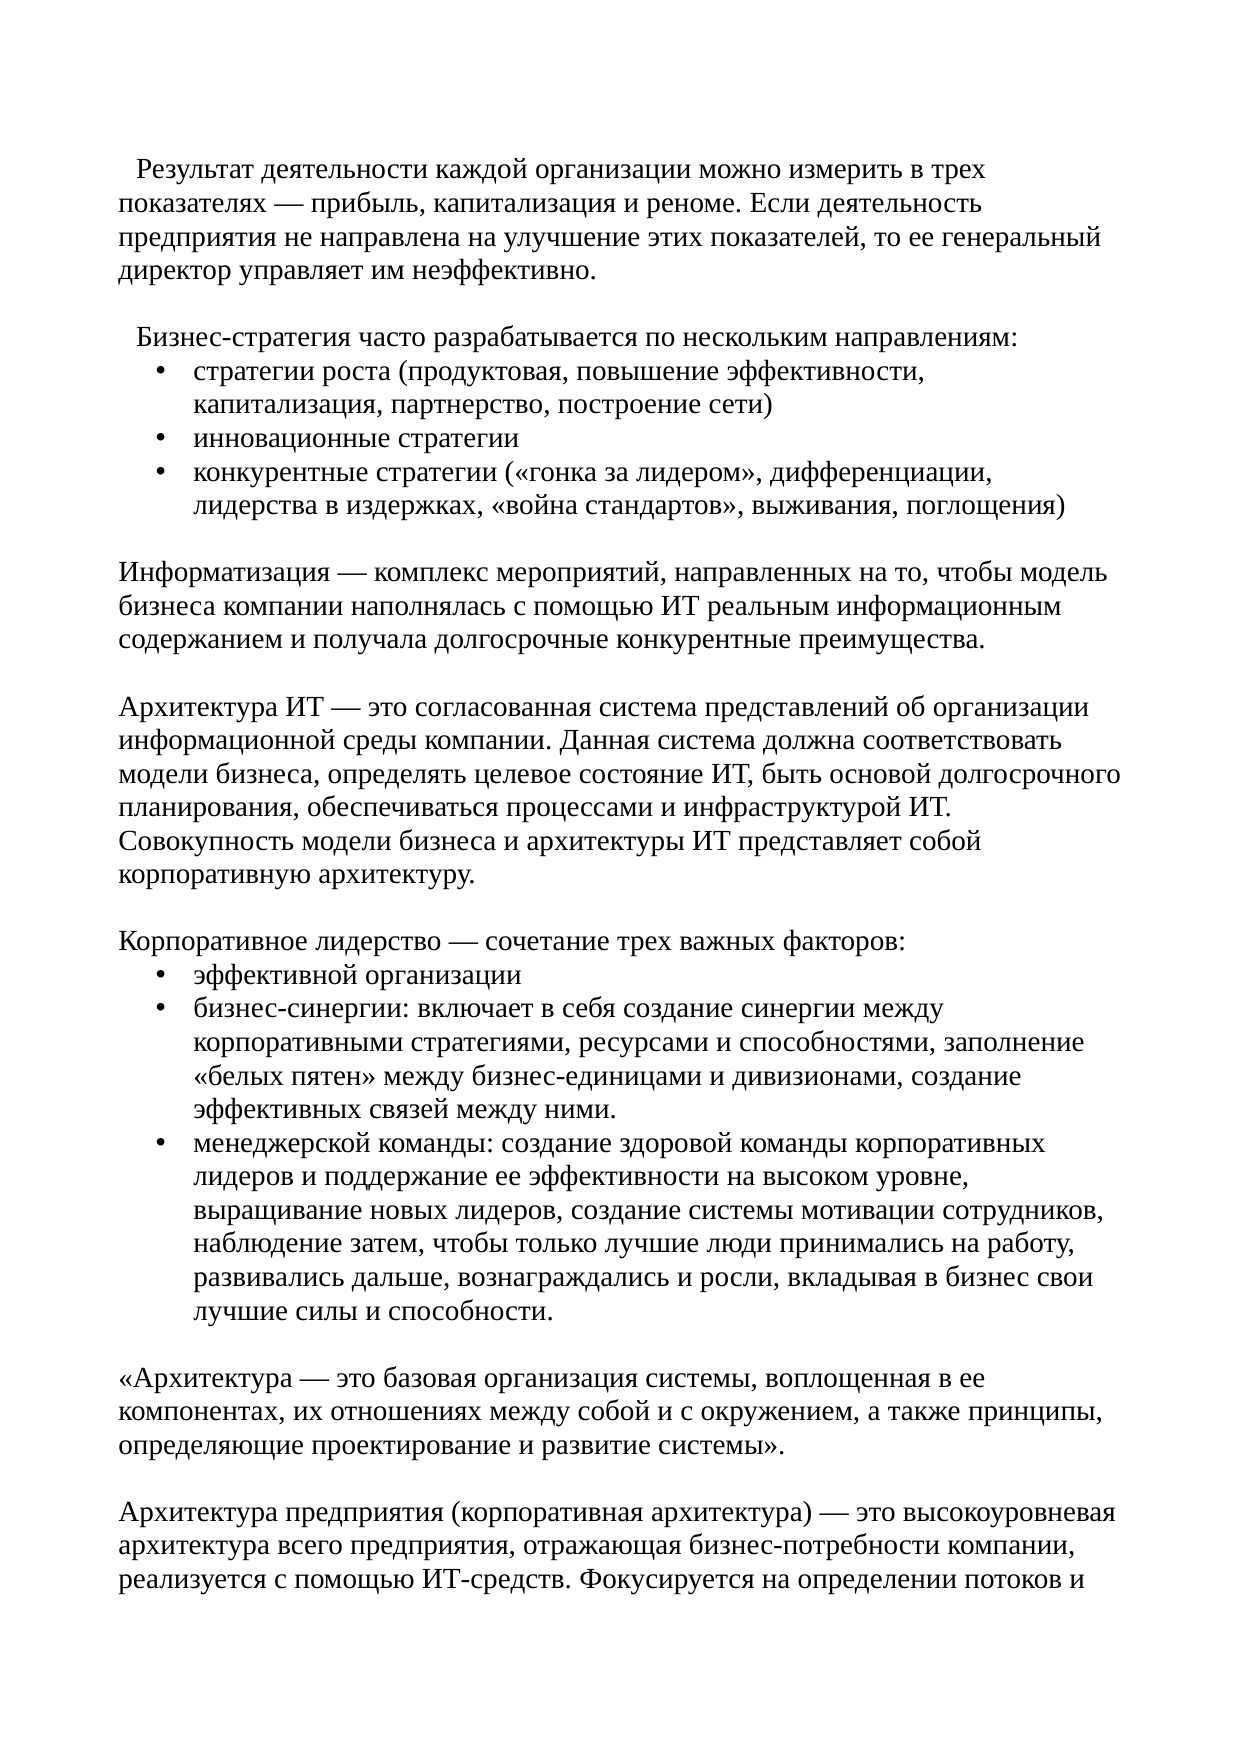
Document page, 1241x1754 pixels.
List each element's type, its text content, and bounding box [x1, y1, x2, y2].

list бизнес-синергии: включает в себя создание синергии между корпоративными стратегиями, ресурсами и способностями, заполнение «белых пятен» между бизнес-единицами и дивизионами, создание эффективных связей между ними. [156, 991, 1122, 1125]
text бизнеса компании наполнялась с помощью ИТ реальным информационным [118, 588, 1122, 622]
text Архитектура ИТ — это согласованная система представлений об организации [118, 689, 1122, 722]
text Информатизация — комплекс мероприятий, направленных на то, чтобы модель [118, 554, 1122, 588]
list менеджерской команды: создание здоровой команды корпоративных лидеров и поддержание ее эффективности на высоком уровне, выращивание новых лидеров, создание системы мотивации сотрудников, наблюдение затем, чтобы только лучшие люди принимались на работу, развивались дальше, вознаграждались и росли, вкладывая в бизнес свои лучшие силы и способности. [156, 1125, 1122, 1326]
list стратегии роста (продуктовая, повышение эффективности, капитализация, партнерство, построение сети) [156, 353, 1122, 420]
list эффективной организации [156, 957, 1122, 991]
text содержанием и получала долгосрочные конкурентные преимущества. [118, 622, 1122, 655]
text Архитектура предприятия (корпоративная архитектура) — это высокоуровневая архитектура всего предприятия, отражающая бизнес-потребности компании, реализуется с помощью ИТ-средств. Фокусируется на определении потоков и [118, 1494, 1122, 1594]
text «Архитектура — это базовая организация системы, воплощенная в ее компонентах, их отношениях между собой и с окружением, а также принципы, определяющие проектирование и развитие системы». [118, 1360, 1122, 1460]
text Результат деятельности каждой организации можно измерить в трех показателях — прибыль, капитализация и реноме. Если деятельность предприятия не направлена на улучшение этих показателей, то ее генеральный директор управляет им неэффективно. [118, 152, 1122, 286]
list инновационные стратегии [156, 420, 1122, 454]
text Корпоративное лидерство — сочетание трех важных факторов: [118, 923, 1122, 957]
text Бизнес-стратегия часто разрабатывается по нескольким направлениям: [118, 319, 1122, 353]
list конкурентные стратегии («гонка за лидером», дифференциации, лидерства в издержках, «война стандартов», выживания, поглощения) [156, 454, 1122, 521]
text информационной среды компании. Данная система должна соответствовать модели бизнеса, определять целевое состояние ИТ, быть основой долгосрочного планирования, обеспечиваться процессами и инфраструктурой ИТ. Совокупность модели бизнеса и архитектуры ИТ представляет собой корпоративную архитектуру. [118, 722, 1122, 890]
